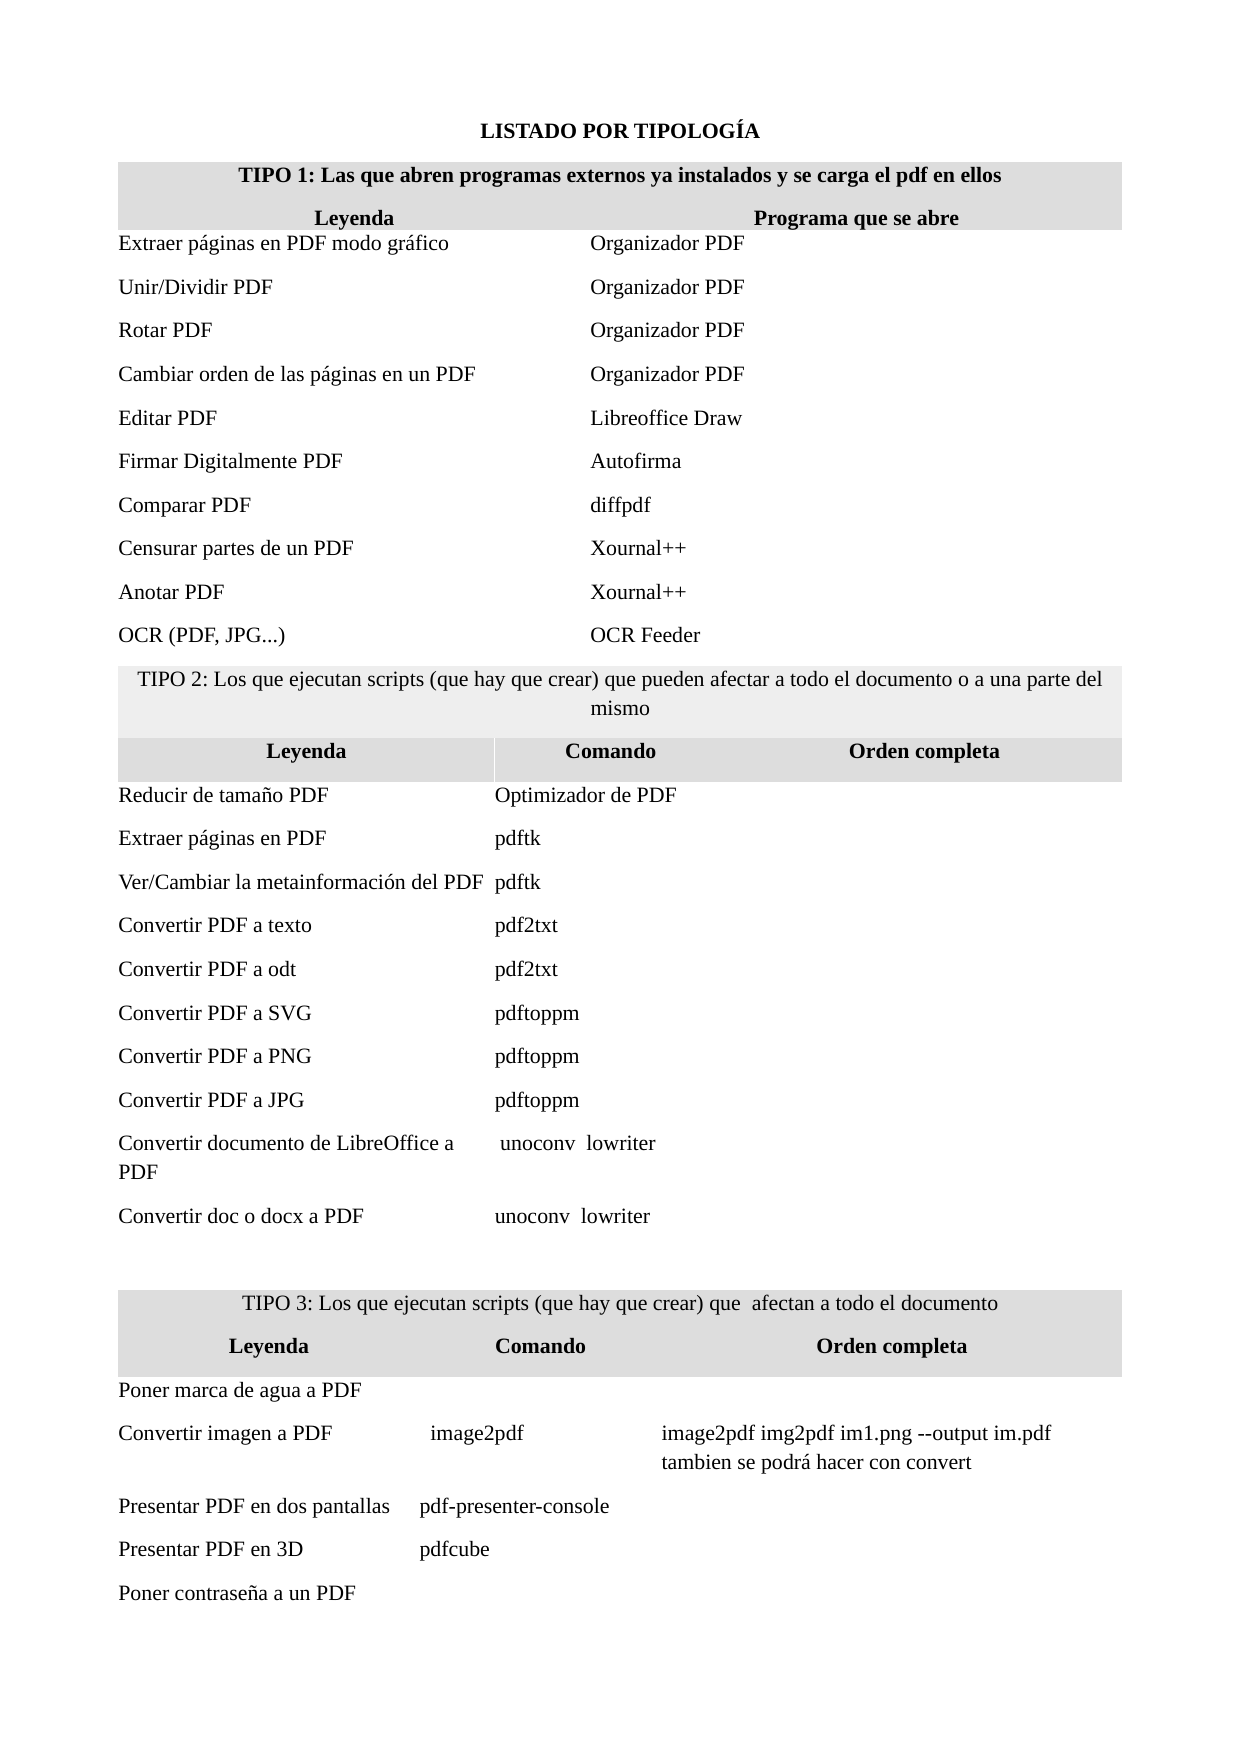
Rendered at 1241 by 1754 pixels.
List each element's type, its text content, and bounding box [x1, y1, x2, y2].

table_cell [727, 825, 1122, 869]
table_cell Presentar PDF en dos pantallas [118, 1493, 419, 1536]
table_cell Extraer páginas en PDF [118, 825, 494, 869]
table_cell Convertir PDF a odt [118, 956, 494, 999]
table_cell [727, 913, 1122, 956]
table_cell Organizador PDF [590, 318, 1122, 361]
table_cell [727, 782, 1122, 825]
table_cell [727, 956, 1122, 999]
table_cell [727, 1203, 1122, 1246]
table_cell [661, 1536, 1122, 1580]
table_cell unoconv lowriter [495, 1130, 727, 1203]
table_cell Libreoffice Draw [590, 405, 1122, 448]
table_cell Poner marca de agua a PDF [118, 1377, 419, 1420]
table_cell TIPO 2: Los que ejecutan scripts (que hay que crear) que pueden afectar a todo el documento o a una parte del mismo [118, 666, 1122, 738]
table_cell [661, 1377, 1122, 1420]
table_cell image2pdf img2pdf im1.png --output im.pdf tambien se podrá hacer con convert [661, 1420, 1122, 1493]
table_cell [727, 869, 1122, 912]
table_cell Convertir PDF a PNG [118, 1043, 494, 1087]
table_cell pdftoppm [495, 1000, 727, 1043]
table_cell Convertir doc o docx a PDF [118, 1203, 494, 1246]
table_cell [419, 1377, 661, 1420]
table_cell Ver/Cambiar la metainformación del PDF [118, 869, 494, 912]
table_cell OCR (PDF, JPG...) [118, 622, 590, 666]
table_cell Convertir imagen a PDF [118, 1420, 419, 1493]
table_cell Convertir PDF a SVG [118, 1000, 494, 1043]
table_cell pdf-presenter-console [419, 1493, 661, 1536]
table_cell Xournal++ [590, 579, 1122, 622]
table_header Comando [495, 738, 727, 782]
table_header Orden completa [727, 738, 1122, 782]
table_cell pdf2txt [495, 913, 727, 956]
table_cell Convertir documento de LibreOffice a PDF [118, 1130, 494, 1203]
table_cell Rotar PDF [118, 318, 590, 361]
text LISTADO POR TIPOLOGÍA [118, 118, 1122, 143]
table_cell [727, 1000, 1122, 1043]
table_cell Comparar PDF [118, 492, 590, 535]
table_header Leyenda [118, 738, 494, 782]
table_cell Leyenda [118, 205, 590, 230]
table_cell Censurar partes de un PDF [118, 535, 590, 579]
table_cell Leyenda [118, 1333, 419, 1377]
table_cell Organizador PDF [590, 230, 1122, 274]
table_cell [727, 1130, 1122, 1203]
table_cell image2pdf [419, 1420, 661, 1493]
table_cell Unir/Dividir PDF [118, 274, 590, 317]
table_cell Organizador PDF [590, 361, 1122, 404]
table_cell Anotar PDF [118, 579, 590, 622]
table_cell Comando [419, 1333, 661, 1377]
table_cell unoconv lowriter [495, 1203, 727, 1246]
table_cell [727, 1043, 1122, 1087]
table_cell OCR Feeder [590, 622, 1122, 666]
table_cell pdftoppm [495, 1087, 727, 1130]
table_cell Xournal++ [590, 535, 1122, 579]
table_cell Convertir PDF a texto [118, 913, 494, 956]
table_cell [727, 1087, 1122, 1130]
table_cell Organizador PDF [590, 274, 1122, 317]
table_cell [419, 1580, 661, 1623]
table_cell pdftk [495, 825, 727, 869]
table_cell pdftk [495, 869, 727, 912]
table_cell Autofirma [590, 448, 1122, 492]
table_cell Firmar Digitalmente PDF [118, 448, 590, 492]
table_cell Extraer páginas en PDF modo gráfico [118, 230, 590, 274]
table_header TIPO 1: Las que abren programas externos ya instalados y se carga el pdf en ellos [118, 162, 1122, 205]
table_cell Optimizador de PDF [495, 782, 727, 825]
table_cell [661, 1493, 1122, 1536]
table_cell Convertir PDF a JPG [118, 1087, 494, 1130]
table_cell diffpdf [590, 492, 1122, 535]
table_cell Orden completa [661, 1333, 1122, 1377]
table_cell Cambiar orden de las páginas en un PDF [118, 361, 590, 404]
table_cell [661, 1580, 1122, 1623]
table_cell Reducir de tamaño PDF [118, 782, 494, 825]
table_cell pdftoppm [495, 1043, 727, 1087]
table_cell Presentar PDF en 3D [118, 1536, 419, 1580]
table_cell pdfcube [419, 1536, 661, 1580]
table_cell Poner contraseña a un PDF [118, 1580, 419, 1623]
table_header TIPO 3: Los que ejecutan scripts (que hay que crear) que afectan a todo el documento [118, 1290, 1122, 1333]
table_cell Programa que se abre [590, 205, 1122, 230]
table_cell Editar PDF [118, 405, 590, 448]
table_cell pdf2txt [495, 956, 727, 999]
